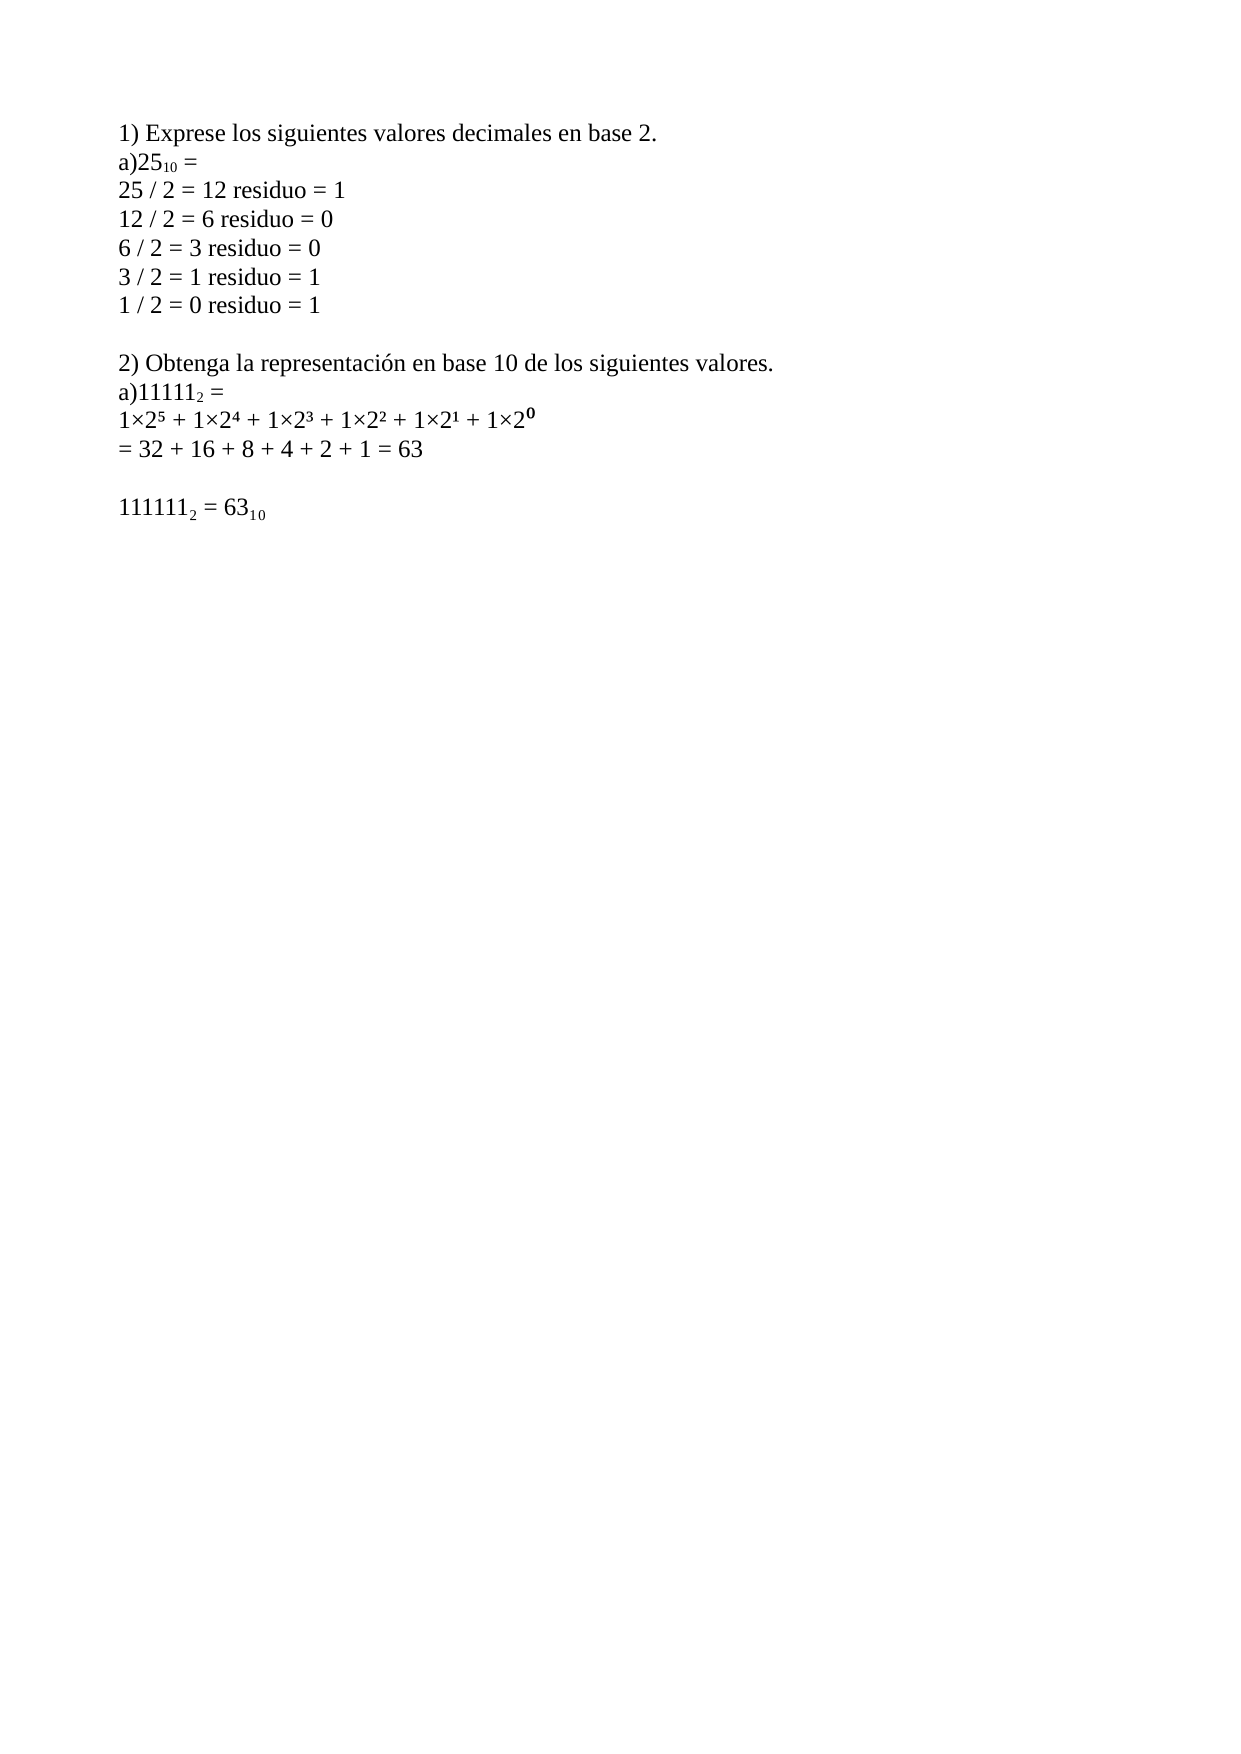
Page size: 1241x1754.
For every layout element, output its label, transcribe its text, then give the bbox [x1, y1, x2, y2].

text 3 / 2 = 1 residuo = 1 [118, 262, 1122, 291]
text = 32 + 16 + 8 + 4 + 2 + 1 = 63 [118, 434, 1122, 463]
text 1 / 2 = 0 residuo = 1 [118, 291, 1122, 319]
text 111111₂ = 63₁₀ [118, 492, 1122, 521]
text 6 / 2 = 3 residuo = 0 [118, 233, 1122, 262]
text a)111112 = [118, 377, 1122, 406]
text 1) Exprese los siguientes valores decimales en base 2. [118, 118, 1122, 147]
text a)2510 = [118, 147, 1122, 176]
text 2) Obtenga la representación en base 10 de los siguientes valores. [118, 348, 1122, 377]
text 12 / 2 = 6 residuo = 0 [118, 204, 1122, 233]
text 25 / 2 = 12 residuo = 1 [118, 176, 1122, 204]
text 1×2⁵ + 1×2⁴ + 1×2³ + 1×2² + 1×2¹ + 1×2⁰ [118, 406, 1122, 434]
